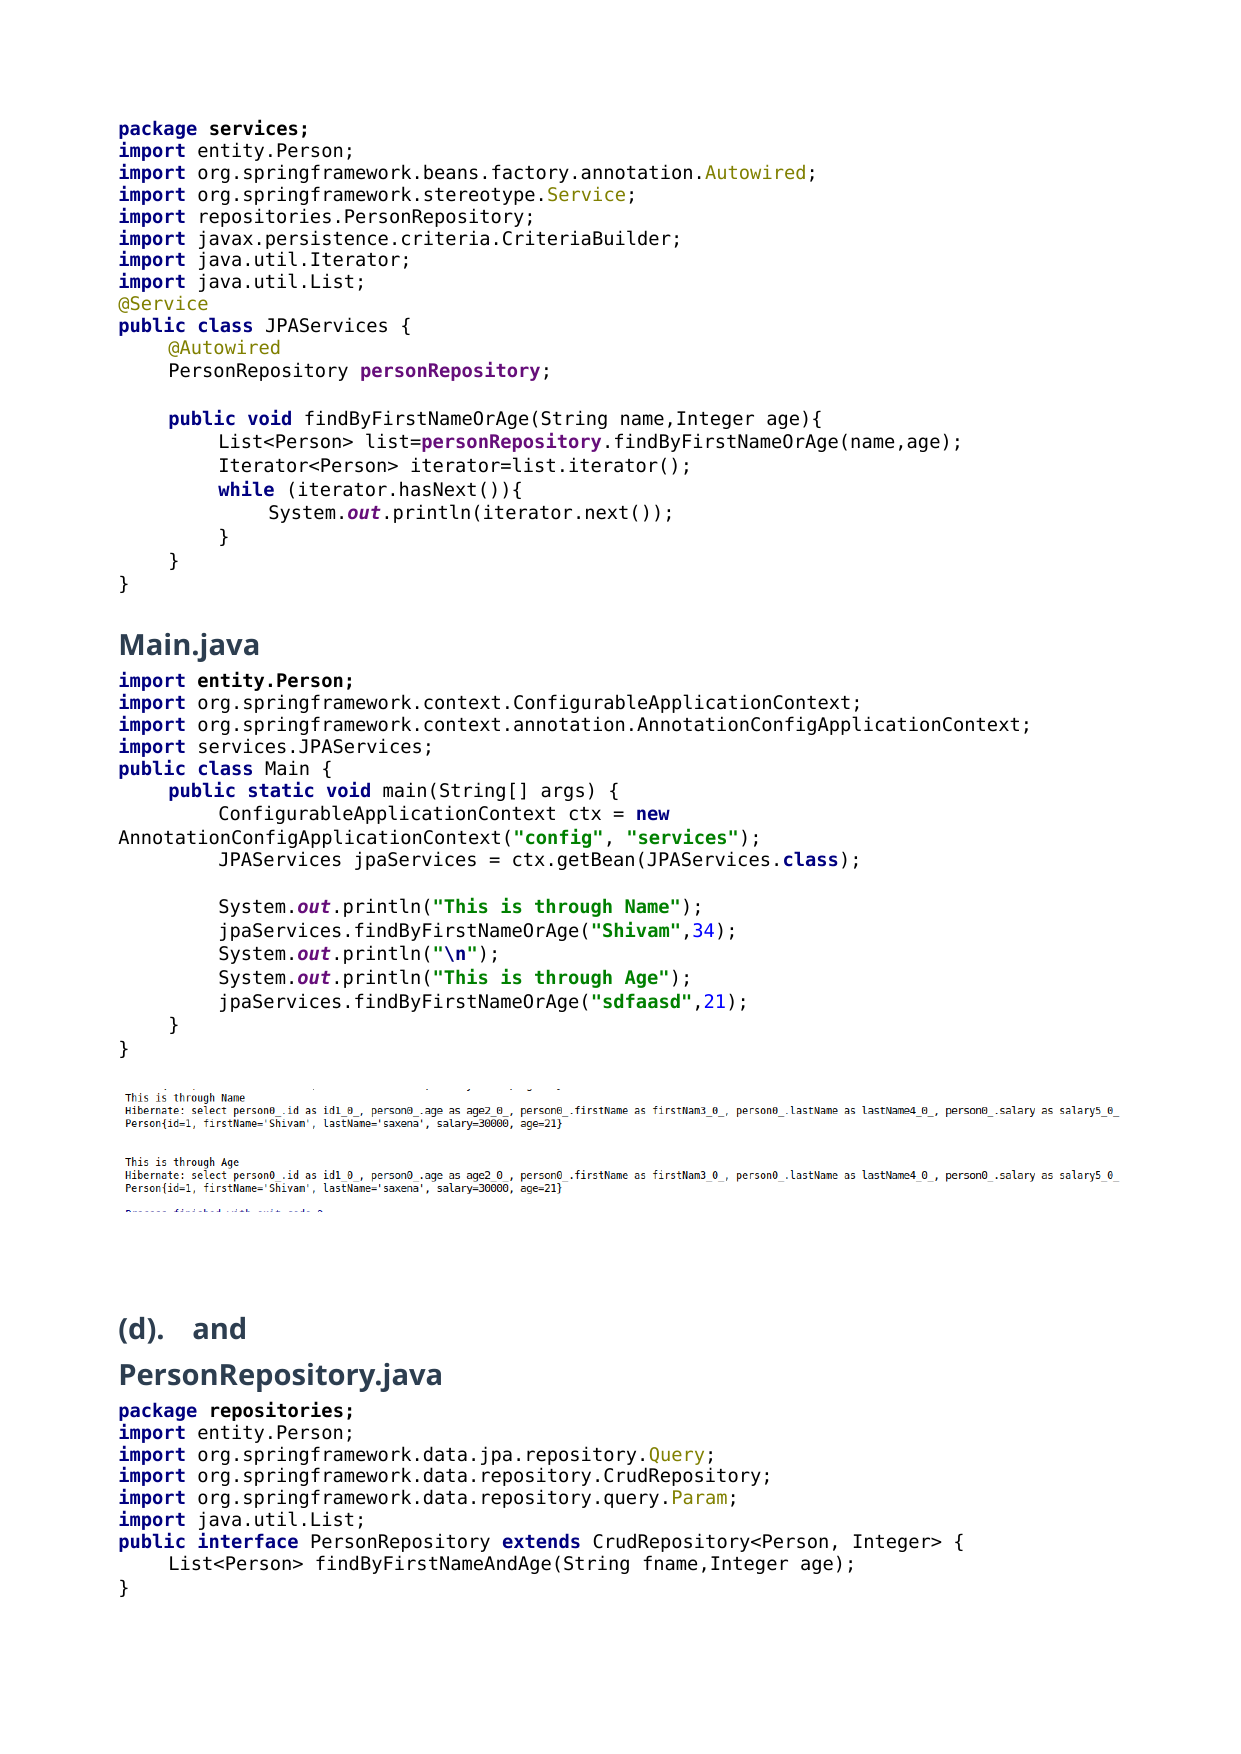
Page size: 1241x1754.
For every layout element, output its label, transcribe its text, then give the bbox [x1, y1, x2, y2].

text @Service [118, 293, 1122, 315]
text public void findByFirstNameOrAge(String name,Integer age){ [118, 408, 1122, 431]
text import entity.Person; [118, 140, 1122, 162]
text package services; [118, 118, 1122, 140]
text Main.java [118, 625, 1122, 664]
text import services.JPAServices; [118, 736, 1122, 758]
text import java.util.List; [118, 271, 1122, 293]
text import java.util.Iterator; [118, 249, 1122, 271]
text } [118, 550, 1122, 573]
text public static void main(String[] args) { [118, 780, 1122, 803]
text @Autowired [118, 337, 1122, 361]
text import org.springframework.context.ConfigurableApplicationContext; [118, 692, 1122, 714]
text import org.springframework.data.repository.CrudRepository; [118, 1466, 1122, 1487]
text System.out.println("This is through Name"); [118, 896, 1122, 920]
text (d). and [118, 1309, 1122, 1348]
text package repositories; [118, 1400, 1122, 1422]
text System.out.println(iterator.next()); [118, 502, 1122, 526]
text } [118, 526, 1122, 550]
text import org.springframework.data.repository.query.Param; [118, 1487, 1122, 1509]
text import entity.Person; [118, 1422, 1122, 1444]
text import entity.Person; [118, 670, 1122, 692]
text while (iterator.hasNext()){ [118, 479, 1122, 502]
text Iterator<Person> iterator=list.iterator(); [118, 455, 1122, 479]
text } [118, 1577, 1122, 1598]
text jpaServices.findByFirstNameOrAge("Shivam",34); [118, 920, 1122, 943]
text List<Person> findByFirstNameAndAge(String fname,Integer age); [118, 1553, 1122, 1577]
text import javax.persistence.criteria.CriteriaBuilder; [118, 227, 1122, 249]
text JPAServices jpaServices = ctx.getBean(JPAServices.class); [118, 849, 1122, 872]
text import org.springframework.beans.factory.annotation.Autowired; [118, 162, 1122, 184]
text ConfigurableApplicationContext ctx = new AnnotationConfigApplicationContext("config", "services"); [118, 803, 1122, 849]
text List<Person> list=personRepository.findByFirstNameOrAge(name,age); [118, 431, 1122, 455]
text import org.springframework.data.jpa.repository.Query; [118, 1444, 1122, 1466]
text import org.springframework.context.annotation.AnnotationConfigApplicationContext; [118, 714, 1122, 736]
text public class JPAServices { [118, 315, 1122, 337]
text } [118, 1014, 1122, 1038]
text PersonRepository personRepository; [118, 361, 1122, 384]
text } [118, 573, 1122, 595]
text } [118, 1038, 1122, 1060]
text System.out.println("This is through Age"); [118, 967, 1122, 991]
text PersonRepository.java [118, 1354, 1122, 1394]
picture [118, 1089, 1123, 1212]
text import java.util.List; [118, 1509, 1122, 1531]
text jpaServices.findByFirstNameOrAge("sdfaasd",21); [118, 991, 1122, 1014]
text import org.springframework.stereotype.Service; [118, 184, 1122, 206]
text public class Main { [118, 758, 1122, 780]
text System.out.println("\n"); [118, 943, 1122, 967]
text import repositories.PersonRepository; [118, 206, 1122, 227]
text public interface PersonRepository extends CrudRepository<Person, Integer> { [118, 1531, 1122, 1553]
